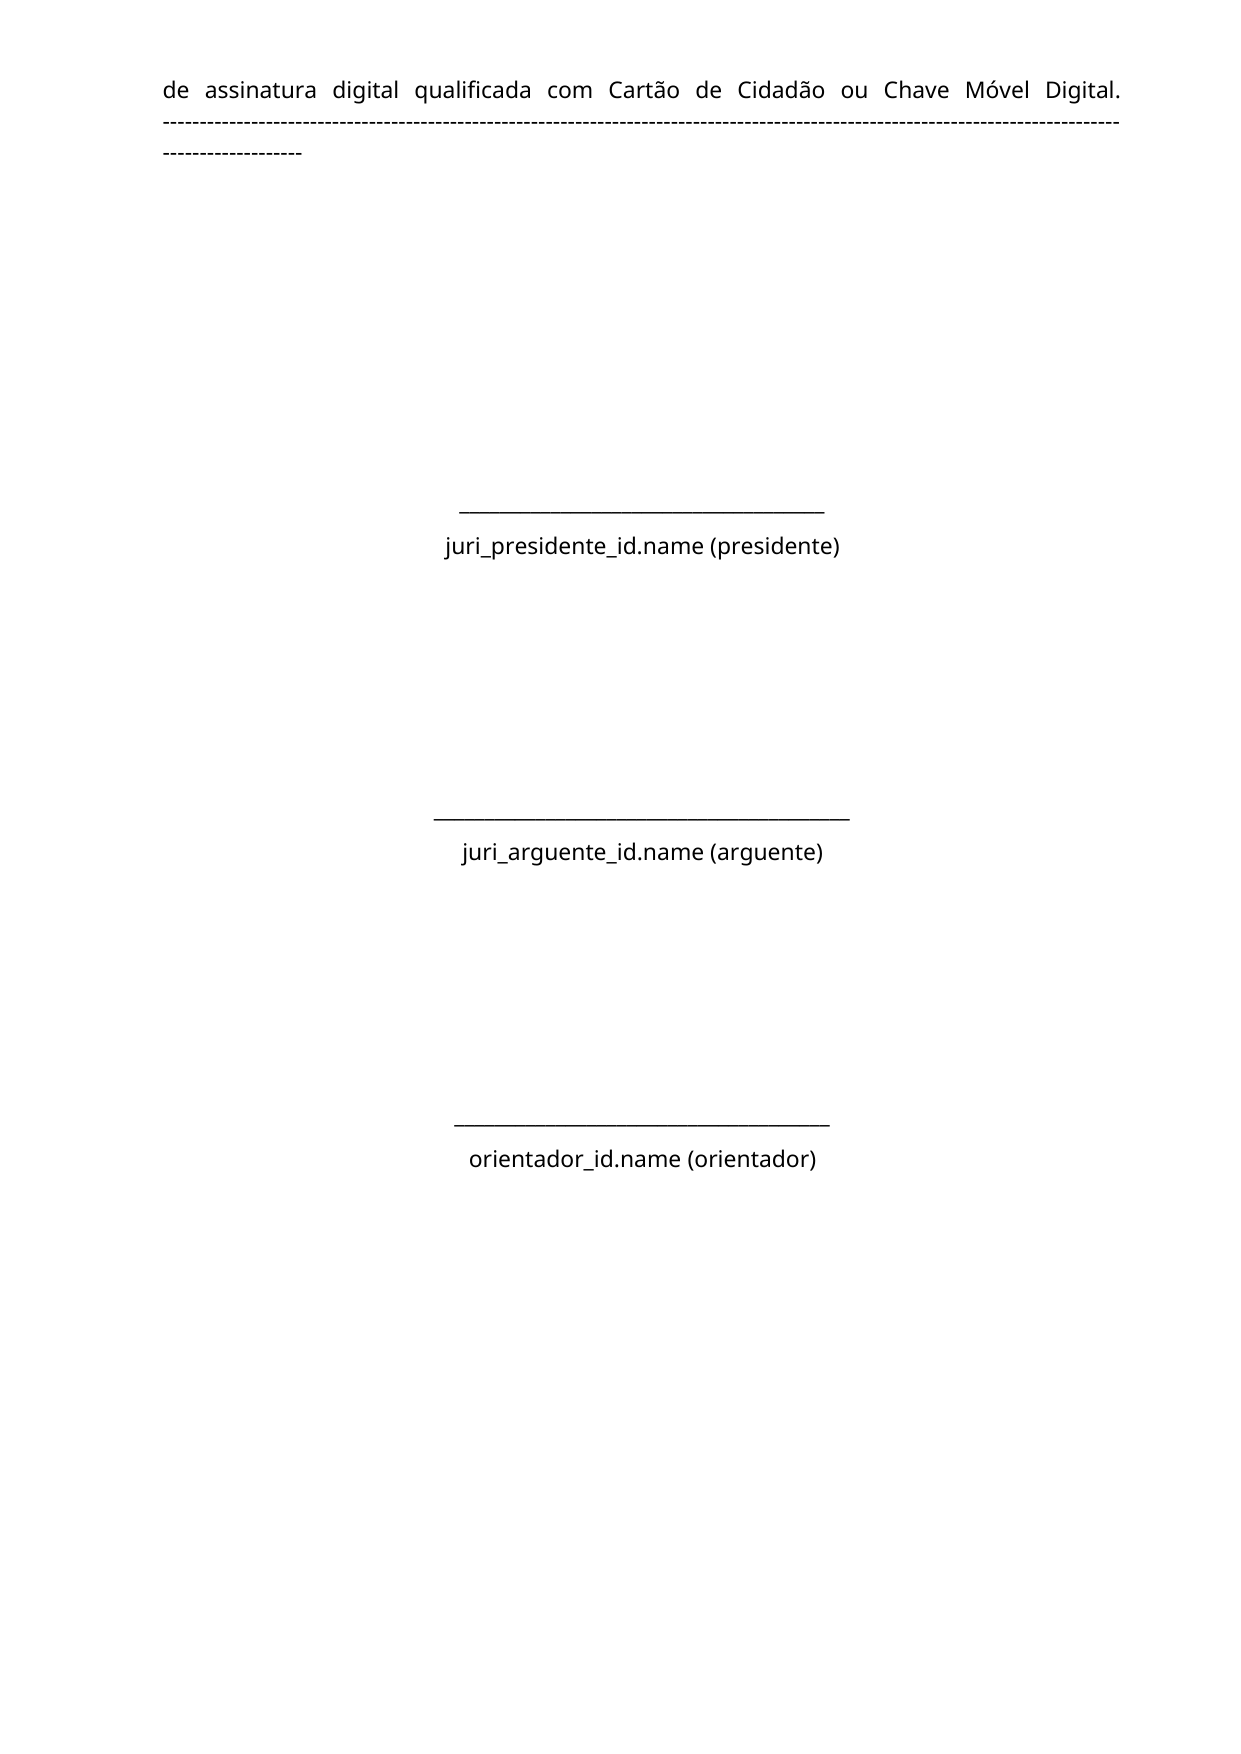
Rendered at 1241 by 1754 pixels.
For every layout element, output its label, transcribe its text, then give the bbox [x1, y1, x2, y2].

text orientador_id.name (orientador) [162, 1143, 1122, 1174]
text de assinatura digital qualificada com Cartão de Cidadão ou Chave Móvel Digital. ----------------------------------------------------------------------------------------------------------------------------------------------------- [162, 74, 1122, 168]
text juri_presidente_id.name (presidente) [162, 530, 1122, 561]
text _____________________________________ [162, 1099, 1122, 1130]
text juri_arguente_id.name (arguente) [162, 836, 1122, 868]
text ____________________________________ [162, 486, 1122, 518]
text _________________________________________ [162, 793, 1122, 824]
